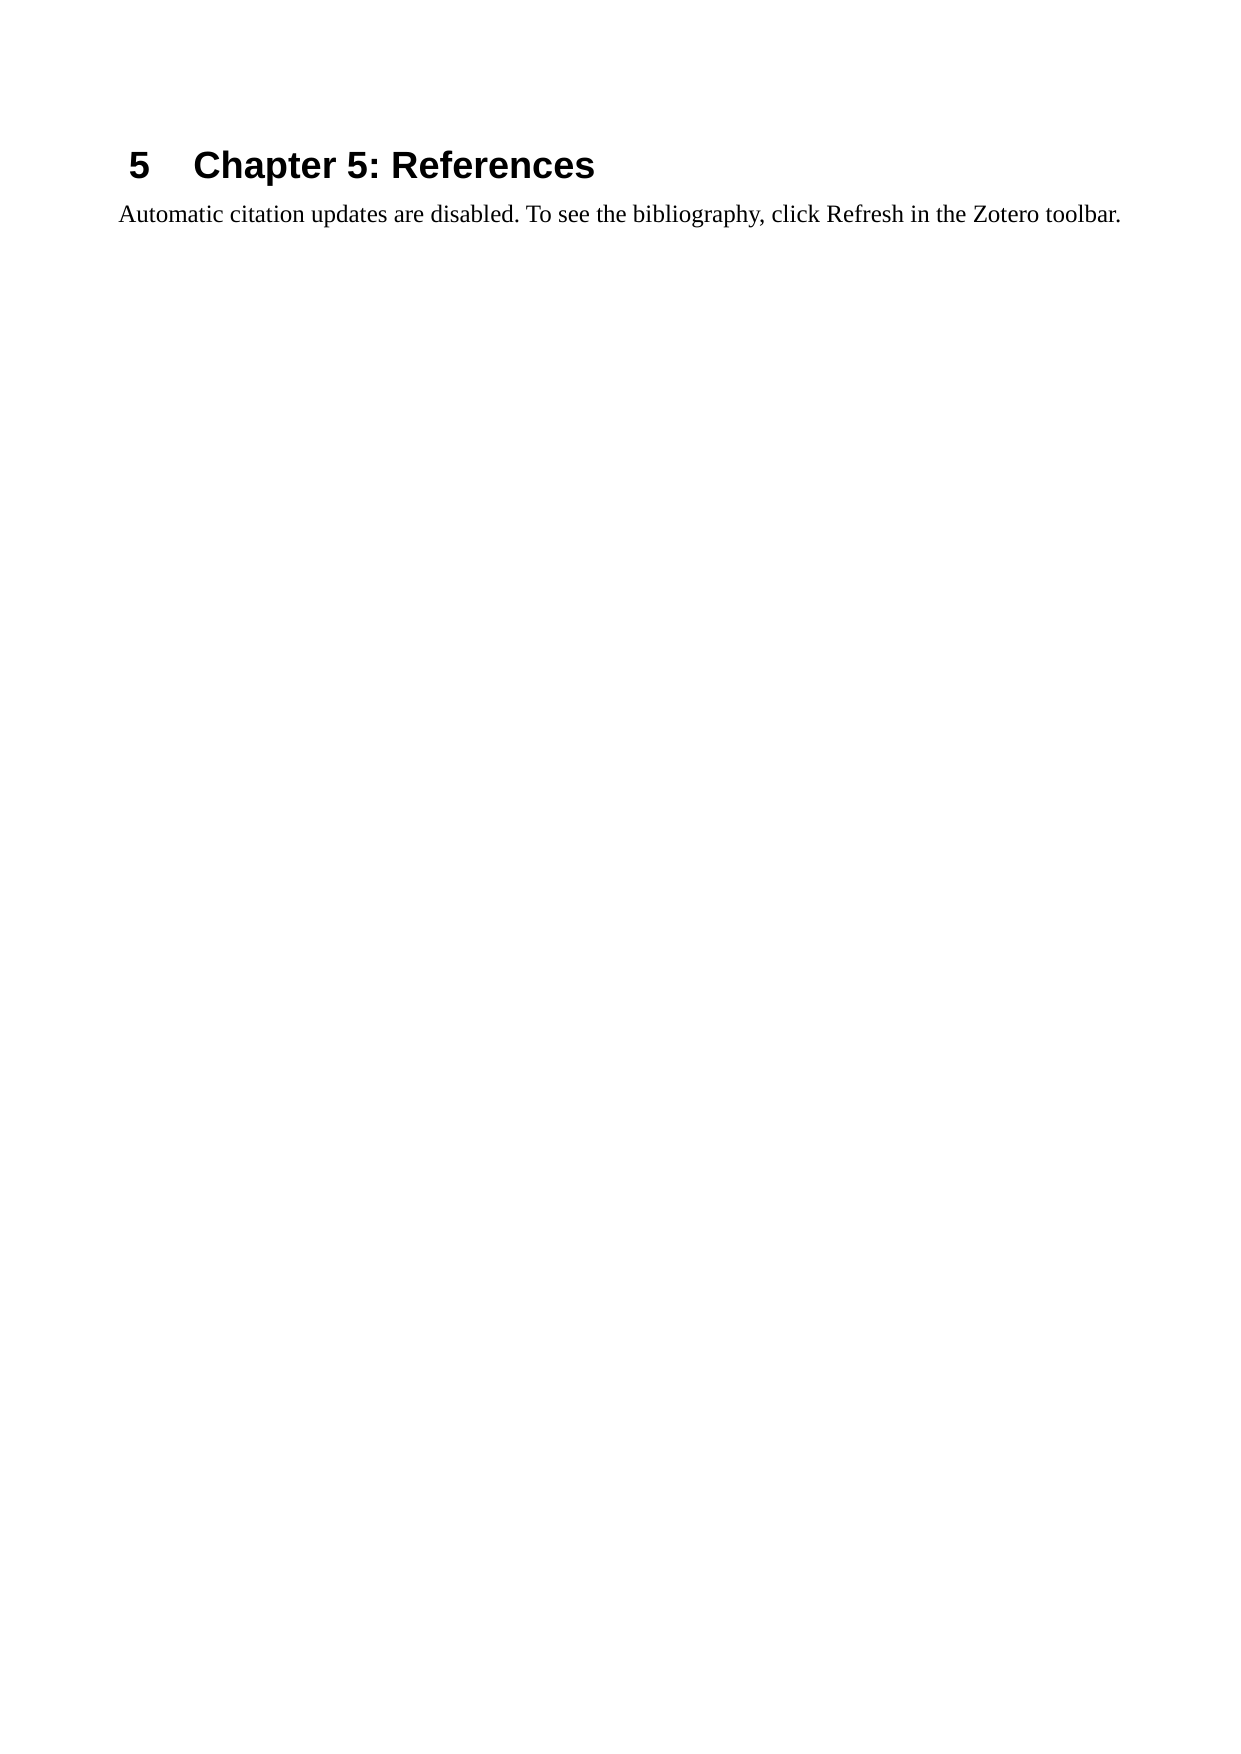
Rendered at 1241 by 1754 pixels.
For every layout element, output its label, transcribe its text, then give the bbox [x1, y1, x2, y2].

subtitle Chapter 5: References [118, 143, 1122, 187]
text Automatic citation updates are disabled. To see the bibliography, click Refresh in the Zotero toolbar. [118, 199, 1122, 228]
